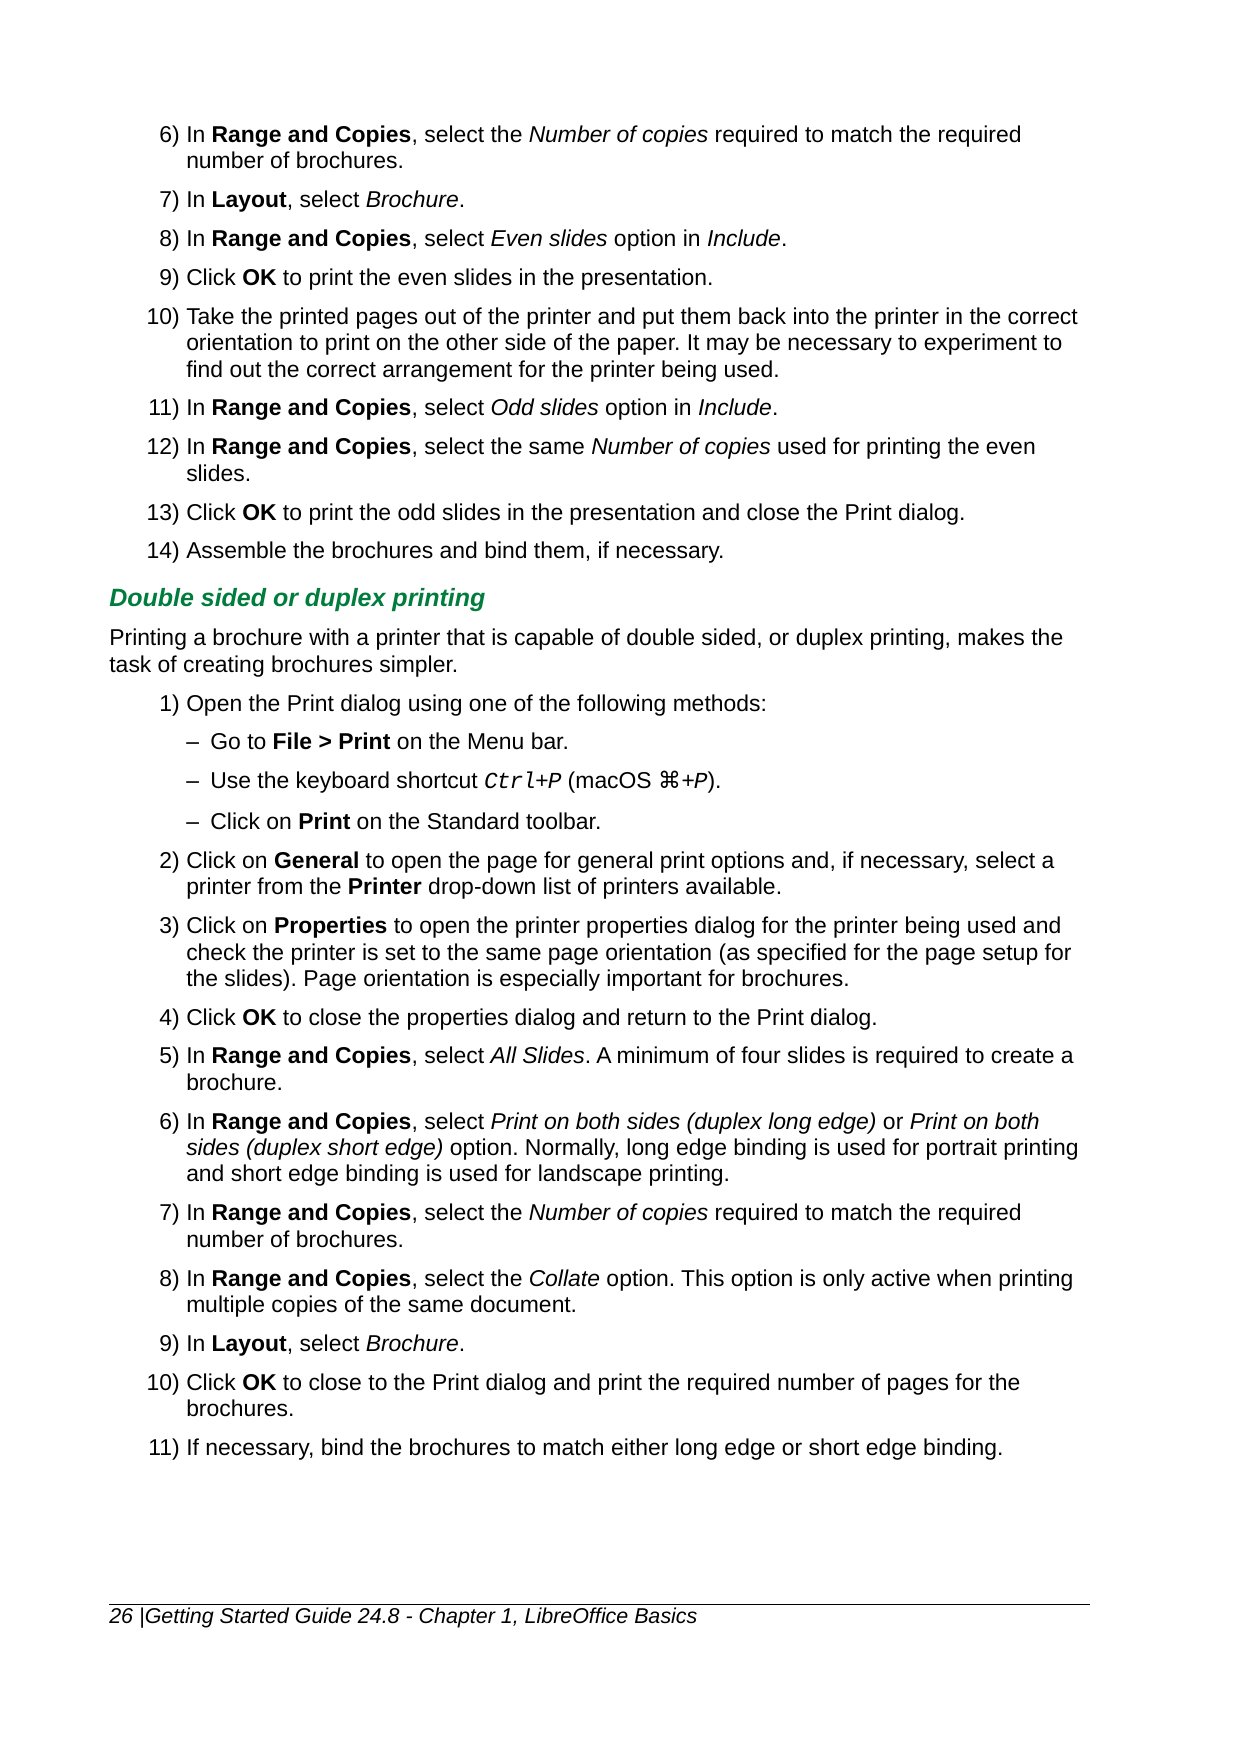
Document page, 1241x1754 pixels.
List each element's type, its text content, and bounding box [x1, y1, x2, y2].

list In Layout, select Brochure. [186, 1330, 1090, 1356]
list In Range and Copies, select Odd slides option in Include. [186, 394, 1090, 421]
list Click OK to close the properties dialog and return to the Print dialog. [186, 1004, 1090, 1030]
list Click OK to print the odd slides in the presentation and close the Print dialog. [186, 498, 1090, 525]
list Click OK to close to the Print dialog and print the required number of pages for the brochures. [186, 1368, 1090, 1421]
list In Range and Copies, select All Slides. A minimum of four slides is required to create a brochure. [186, 1042, 1090, 1095]
list Click on Print on the Standard toolbar. [186, 808, 1090, 834]
list In Range and Copies, select the same Number of copies used for printing the even slides. [186, 433, 1090, 486]
list In Layout, select Brochure. [186, 186, 1090, 213]
list In Range and Copies, select the Number of copies required to match the required number of brochures. [186, 1199, 1090, 1252]
subtitle Double sided or duplex printing [109, 583, 1090, 612]
list Click on Properties to open the printer properties dialog for the printer being used and check the printer is set to the same page orientation (as specified for the page setup for the slides). Page orientation is especially important for brochures. [186, 912, 1090, 991]
list Assemble the brochures and bind them, if necessary. [186, 537, 1090, 564]
list In Range and Copies, select Print on both sides (duplex long edge) or Print on both sides (duplex short edge) option. Normally, long edge binding is used for portrait printing and short edge binding is used for landscape printing. [186, 1108, 1090, 1187]
list Printing a brochure with a printer that is capable of double sided, or duplex printing, makes the task of creating brochures simpler. [109, 624, 1090, 677]
list Use the keyboard shortcut Ctrl+P (macOS ⌘+P). [186, 767, 1090, 796]
list Take the printed pages out of the printer and put them back into the printer in the correct orientation to print on the other side of the paper. It may be necessary to experiment to find out the correct arrangement for the printer being used. [186, 303, 1090, 382]
list Go to File > Print on the Menu bar. [186, 728, 1090, 755]
list Open the Print dialog using one of the following methods: [186, 689, 1090, 716]
list If necessary, bind the brochures to match either long edge or short edge binding. [186, 1434, 1090, 1460]
list In Range and Copies, select Even slides option in Include. [186, 225, 1090, 251]
list In Range and Copies, select the Collate option. This option is only active when printing multiple copies of the same document. [186, 1264, 1090, 1317]
list Click OK to print the even slides in the presentation. [186, 264, 1090, 290]
list Click on General to open the page for general print options and, if necessary, select a printer from the Printer drop-down list of printers available. [186, 847, 1090, 899]
list In Range and Copies, select the Number of copies required to match the required number of brochures. [186, 121, 1090, 174]
